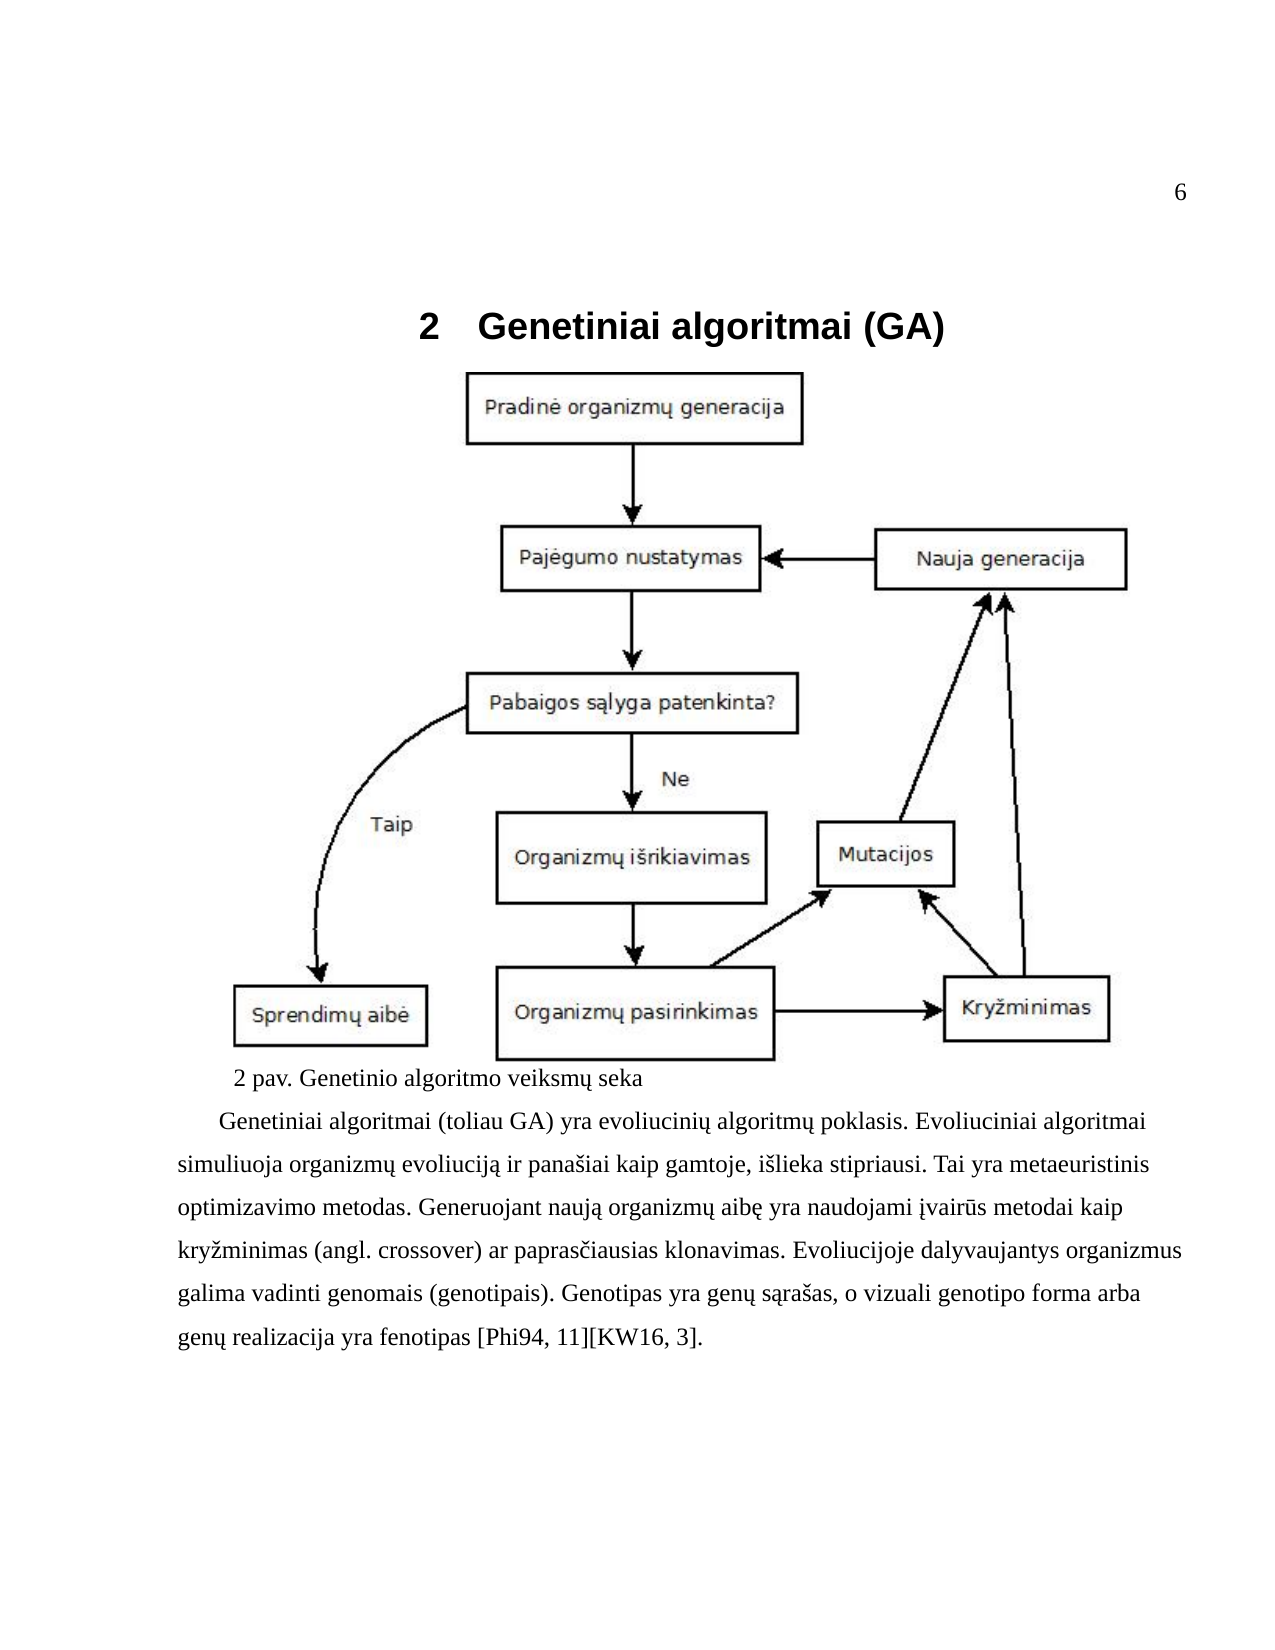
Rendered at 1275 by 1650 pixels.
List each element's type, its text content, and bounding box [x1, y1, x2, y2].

text Genetiniai algoritmai (toliau GA) yra evoliucinių algoritmų poklasis. Evoliuciniai algoritmai simuliuoja organizmų evoliuciją ir panašiai kaip gamtoje, išlieka stipriausi. Tai yra metaeuristinis optimizavimo metodas. Generuojant naują organizmų aibę yra naudojami įvairūs metodai kaip kryžminimas (angl. crossover) ar paprasčiausias klonavimas. Evoliucijoje dalyvaujantys organizmus galima vadinti genomais (genotipais). Genotipas yra genų sąrašas, o vizuali genotipo forma arba genų realizacija yra fenotipas [Phi94, 11][KW16, 3]. [177, 360, 1186, 1350]
picture [233, 372, 1131, 1063]
text 2 pav. Genetinio algoritmo veiksmų seka [233, 1063, 1130, 1092]
subtitle Genetiniai algoritmai (GA) [177, 303, 1186, 347]
